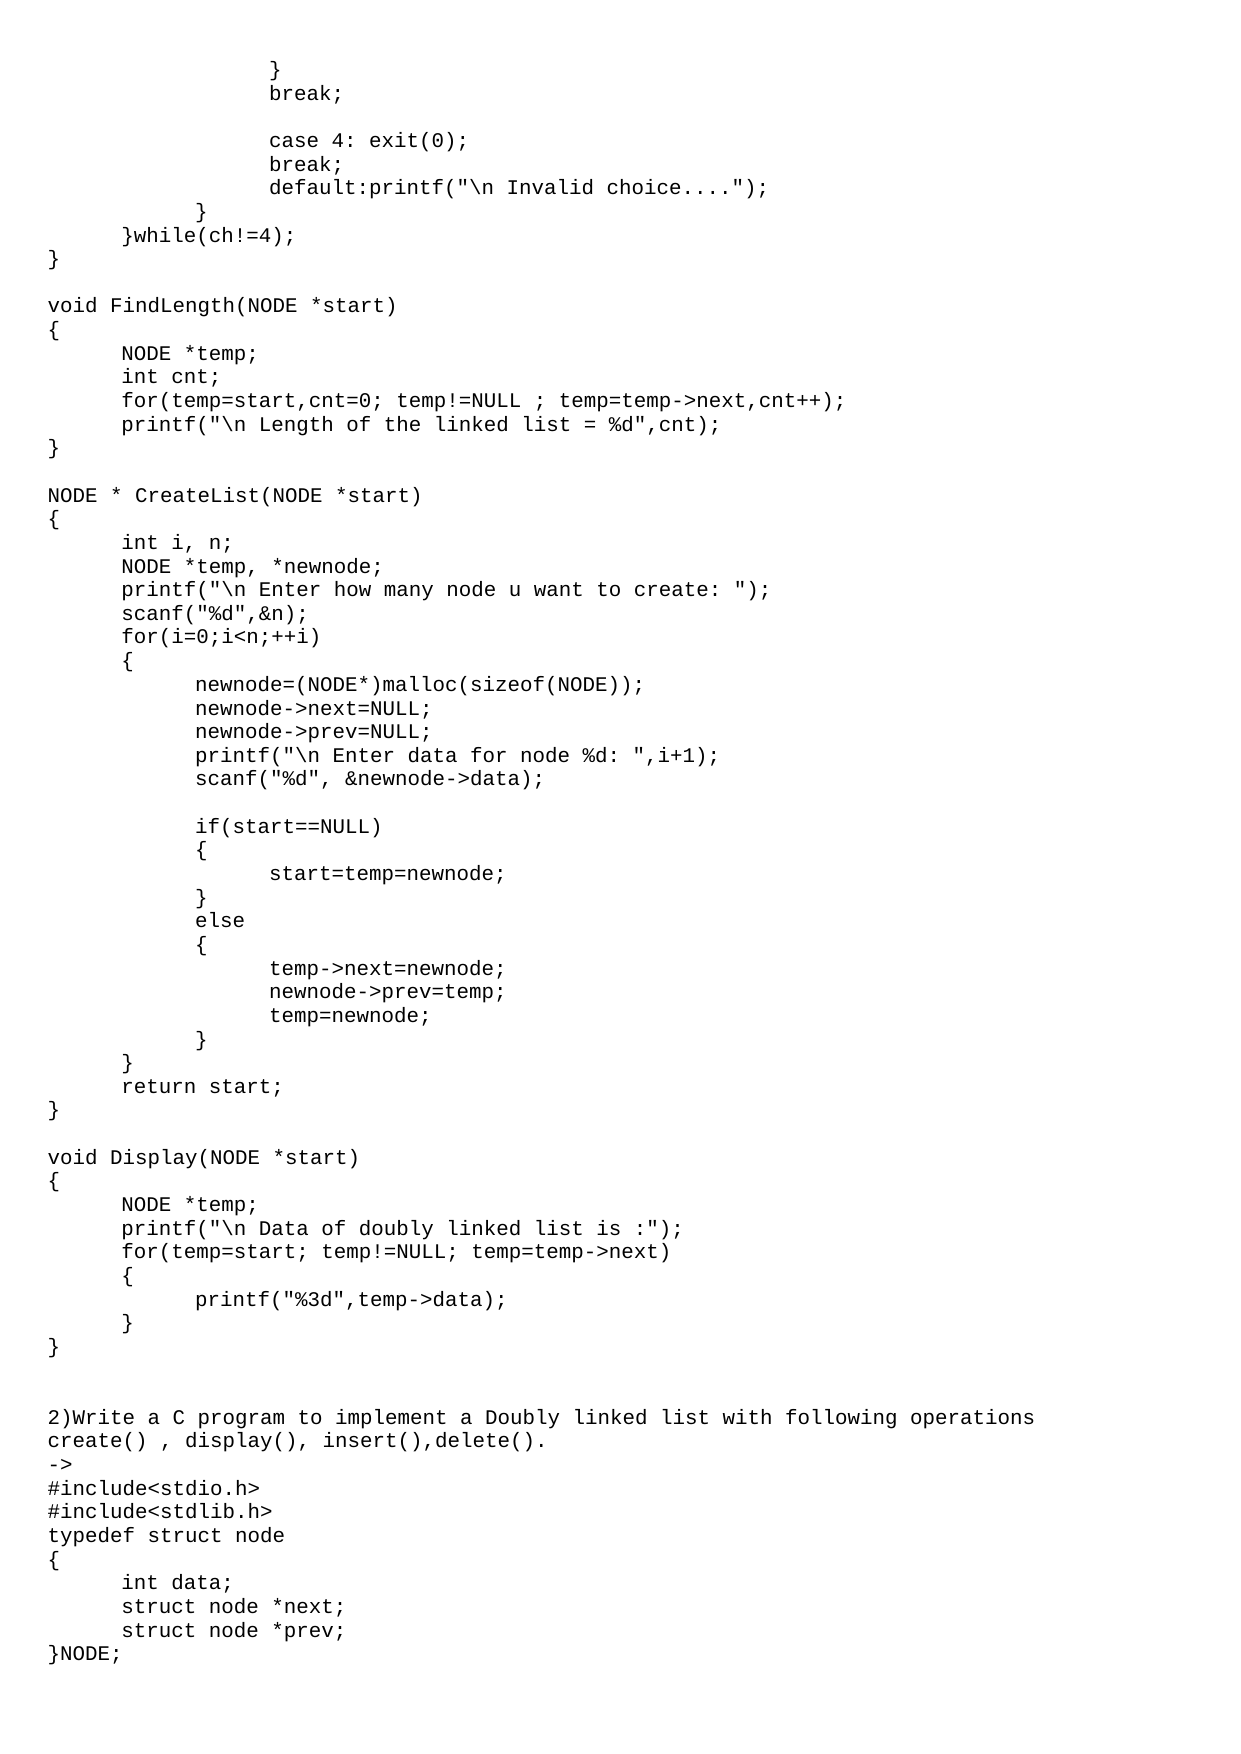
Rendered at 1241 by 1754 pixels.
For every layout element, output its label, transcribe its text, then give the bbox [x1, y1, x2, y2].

text }NODE; [47, 1643, 1193, 1667]
text for(i=0;i<n;++i) [47, 627, 1193, 650]
text { [47, 508, 1193, 532]
text int i, n; [47, 532, 1193, 556]
text else [47, 910, 1193, 934]
text typedef struct node [47, 1525, 1193, 1549]
text #include<stdio.h> [47, 1478, 1193, 1501]
text NODE *temp; [47, 1194, 1193, 1218]
text temp->next=newnode; [47, 958, 1193, 981]
text void Display(NODE *start) [47, 1147, 1193, 1170]
text void FindLength(NODE *start) [47, 296, 1193, 319]
text NODE * CreateList(NODE *start) [47, 485, 1193, 508]
text } [47, 1336, 1193, 1359]
text temp=newnode; [47, 1005, 1193, 1028]
text { [47, 1549, 1193, 1572]
text struct node *prev; [47, 1620, 1193, 1643]
text printf("\n Data of doubly linked list is :"); [47, 1218, 1193, 1241]
text printf("%3d",temp->data); [47, 1289, 1193, 1312]
text { [47, 319, 1193, 343]
text newnode=(NODE*)malloc(sizeof(NODE)); [47, 674, 1193, 697]
text { [47, 650, 1193, 674]
text create() , display(), insert(),delete(). [47, 1431, 1193, 1454]
text newnode->next=NULL; [47, 697, 1193, 721]
text } [47, 1052, 1193, 1076]
text } [47, 201, 1193, 224]
text { [47, 934, 1193, 958]
text } [47, 887, 1193, 910]
text { [47, 839, 1193, 863]
text printf("\n Length of the linked list = %d",cnt); [47, 414, 1193, 437]
text struct node *next; [47, 1596, 1193, 1620]
text return start; [47, 1076, 1193, 1099]
text int data; [47, 1572, 1193, 1596]
text if(start==NULL) [47, 816, 1193, 839]
text #include<stdlib.h> [47, 1501, 1193, 1525]
text } [47, 1099, 1193, 1123]
text printf("\n Enter how many node u want to create: "); [47, 579, 1193, 603]
text 2)Write a C program to implement a Doubly linked list with following operations [47, 1407, 1193, 1431]
text start=temp=newnode; [47, 863, 1193, 887]
text NODE *temp; [47, 343, 1193, 366]
text for(temp=start,cnt=0; temp!=NULL ; temp=temp->next,cnt++); [47, 390, 1193, 414]
text default:printf("\n Invalid choice...."); [47, 177, 1193, 201]
text }while(ch!=4); [47, 224, 1193, 248]
text } [47, 437, 1193, 461]
text printf("\n Enter data for node %d: ",i+1); [47, 745, 1193, 768]
text newnode->prev=temp; [47, 981, 1193, 1005]
text NODE *temp, *newnode; [47, 556, 1193, 579]
text -> [47, 1454, 1193, 1478]
text } [47, 1028, 1193, 1052]
text case 4: exit(0); [47, 130, 1193, 154]
text break; [47, 83, 1193, 106]
text } [47, 1312, 1193, 1336]
text for(temp=start; temp!=NULL; temp=temp->next) [47, 1241, 1193, 1265]
text scanf("%d",&n); [47, 603, 1193, 627]
text { [47, 1265, 1193, 1289]
text } [47, 59, 1193, 83]
text int cnt; [47, 366, 1193, 390]
text break; [47, 154, 1193, 177]
text { [47, 1170, 1193, 1194]
text } [47, 248, 1193, 272]
text newnode->prev=NULL; [47, 721, 1193, 745]
text scanf("%d", &newnode->data); [47, 768, 1193, 792]
